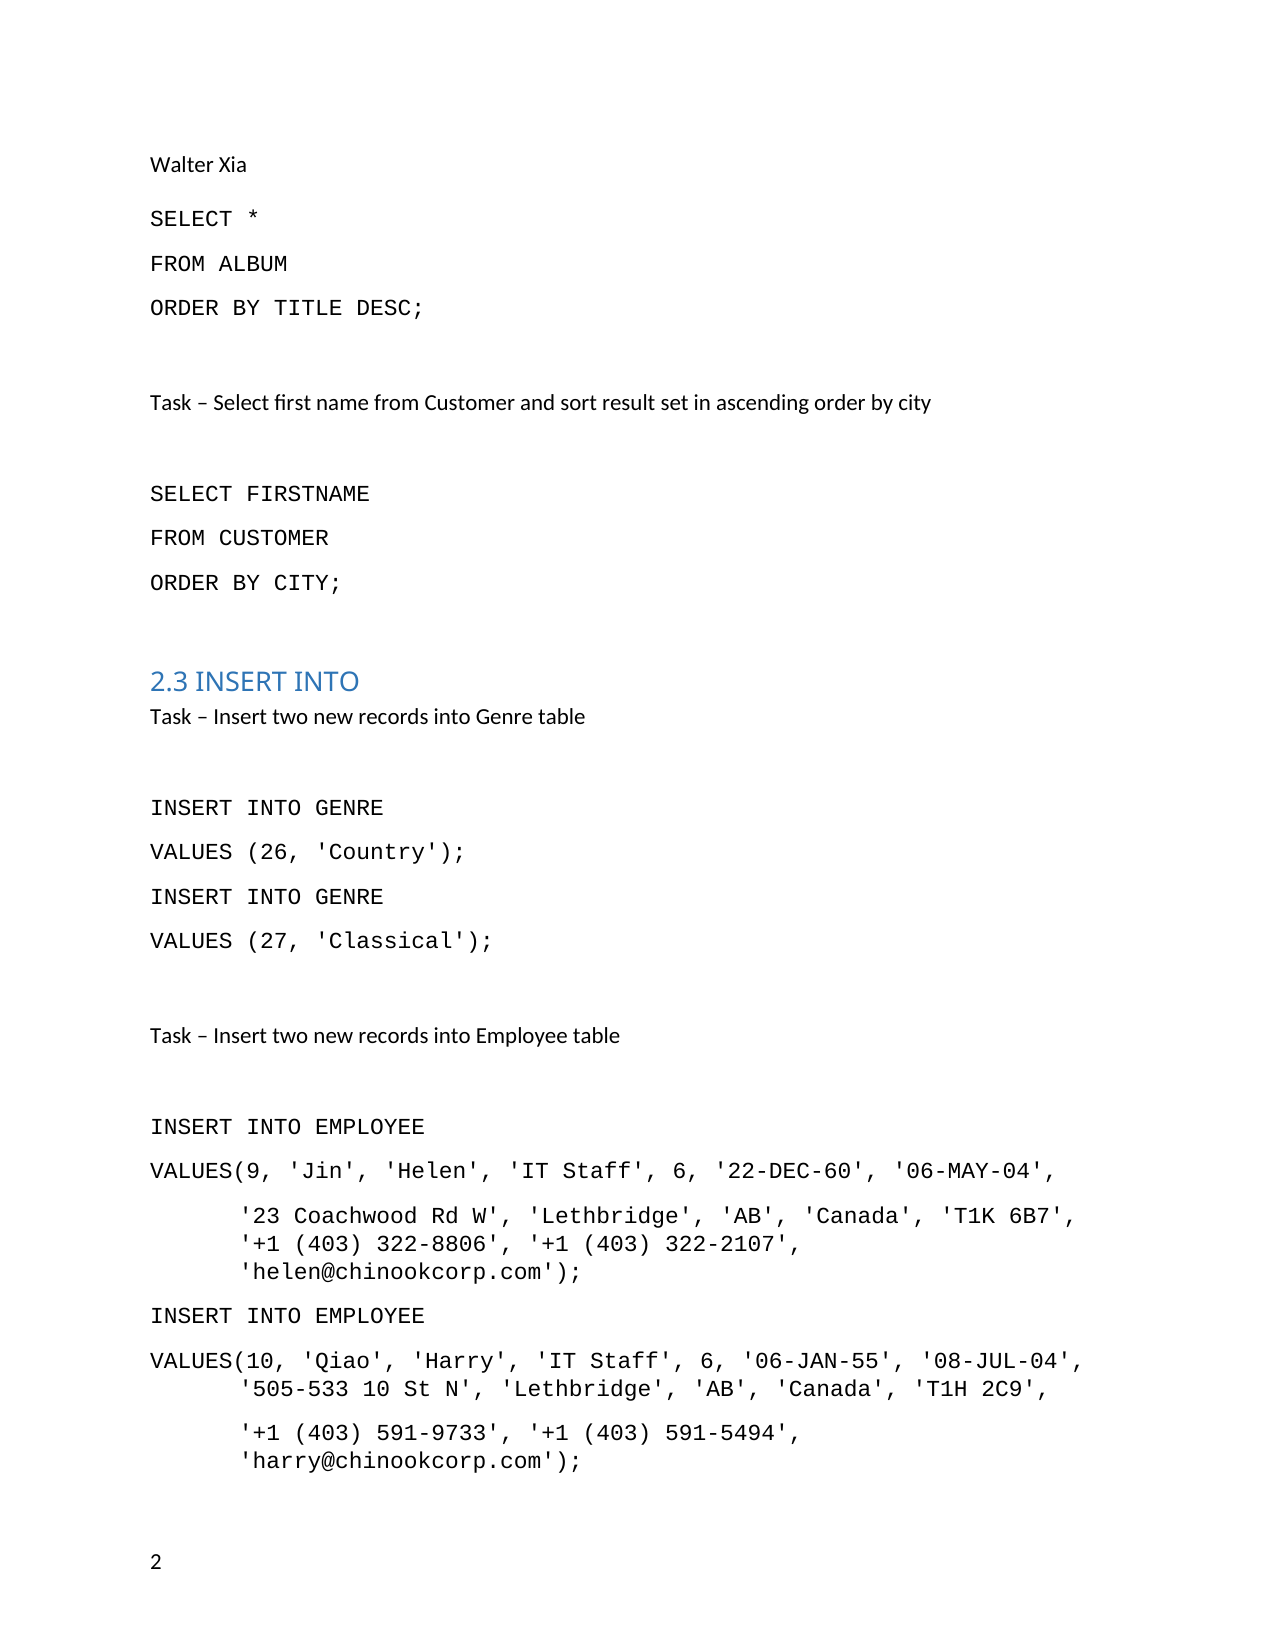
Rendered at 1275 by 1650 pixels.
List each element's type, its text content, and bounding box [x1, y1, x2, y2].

text FROM CUSTOMER [150, 526, 1125, 552]
text VALUES (26, 'Country'); [150, 841, 1125, 867]
text SELECT * [150, 207, 1125, 233]
text Task – Insert two new records into Employee table [150, 1021, 1125, 1049]
text INSERT INTO GENRE [150, 796, 1125, 822]
text '23 Coachwood Rd W', 'Lethbridge', 'AB', 'Canada', 'T1K 6B7', '+1 (403) 322-8806', '+1 (403) 322-2107', 'helen@chinookcorp.com'); [150, 1204, 1125, 1286]
text ORDER BY CITY; [150, 571, 1125, 597]
text FROM ALBUM [150, 252, 1125, 278]
text VALUES(10, 'Qiao', 'Harry', 'IT Staff', 6, '06-JAN-55', '08-JUL-04', '505-533 10 St N', 'Lethbridge', 'AB', 'Canada', 'T1H 2C9', [150, 1349, 1125, 1403]
text ORDER BY TITLE DESC; [150, 297, 1125, 323]
text Task – Insert two new records into Genre table [150, 702, 1125, 730]
text VALUES (27, 'Classical'); [150, 930, 1125, 956]
text VALUES(9, 'Jin', 'Helen', 'IT Staff', 6, '22-DEC-60', '06-MAY-04', [150, 1159, 1125, 1186]
text INSERT INTO EMPLOYEE [150, 1304, 1125, 1331]
text INSERT INTO EMPLOYEE [150, 1115, 1125, 1141]
text '+1 (403) 591-9733', '+1 (403) 591-5494', 'harry@chinookcorp.com'); [150, 1422, 1125, 1476]
text Task – Select first name from Customer and sort result set in ascending order by city [150, 388, 1125, 416]
subtitle 2.3 INSERT INTO [150, 662, 1125, 699]
text SELECT FIRSTNAME [150, 482, 1125, 508]
text INSERT INTO GENRE [150, 885, 1125, 911]
